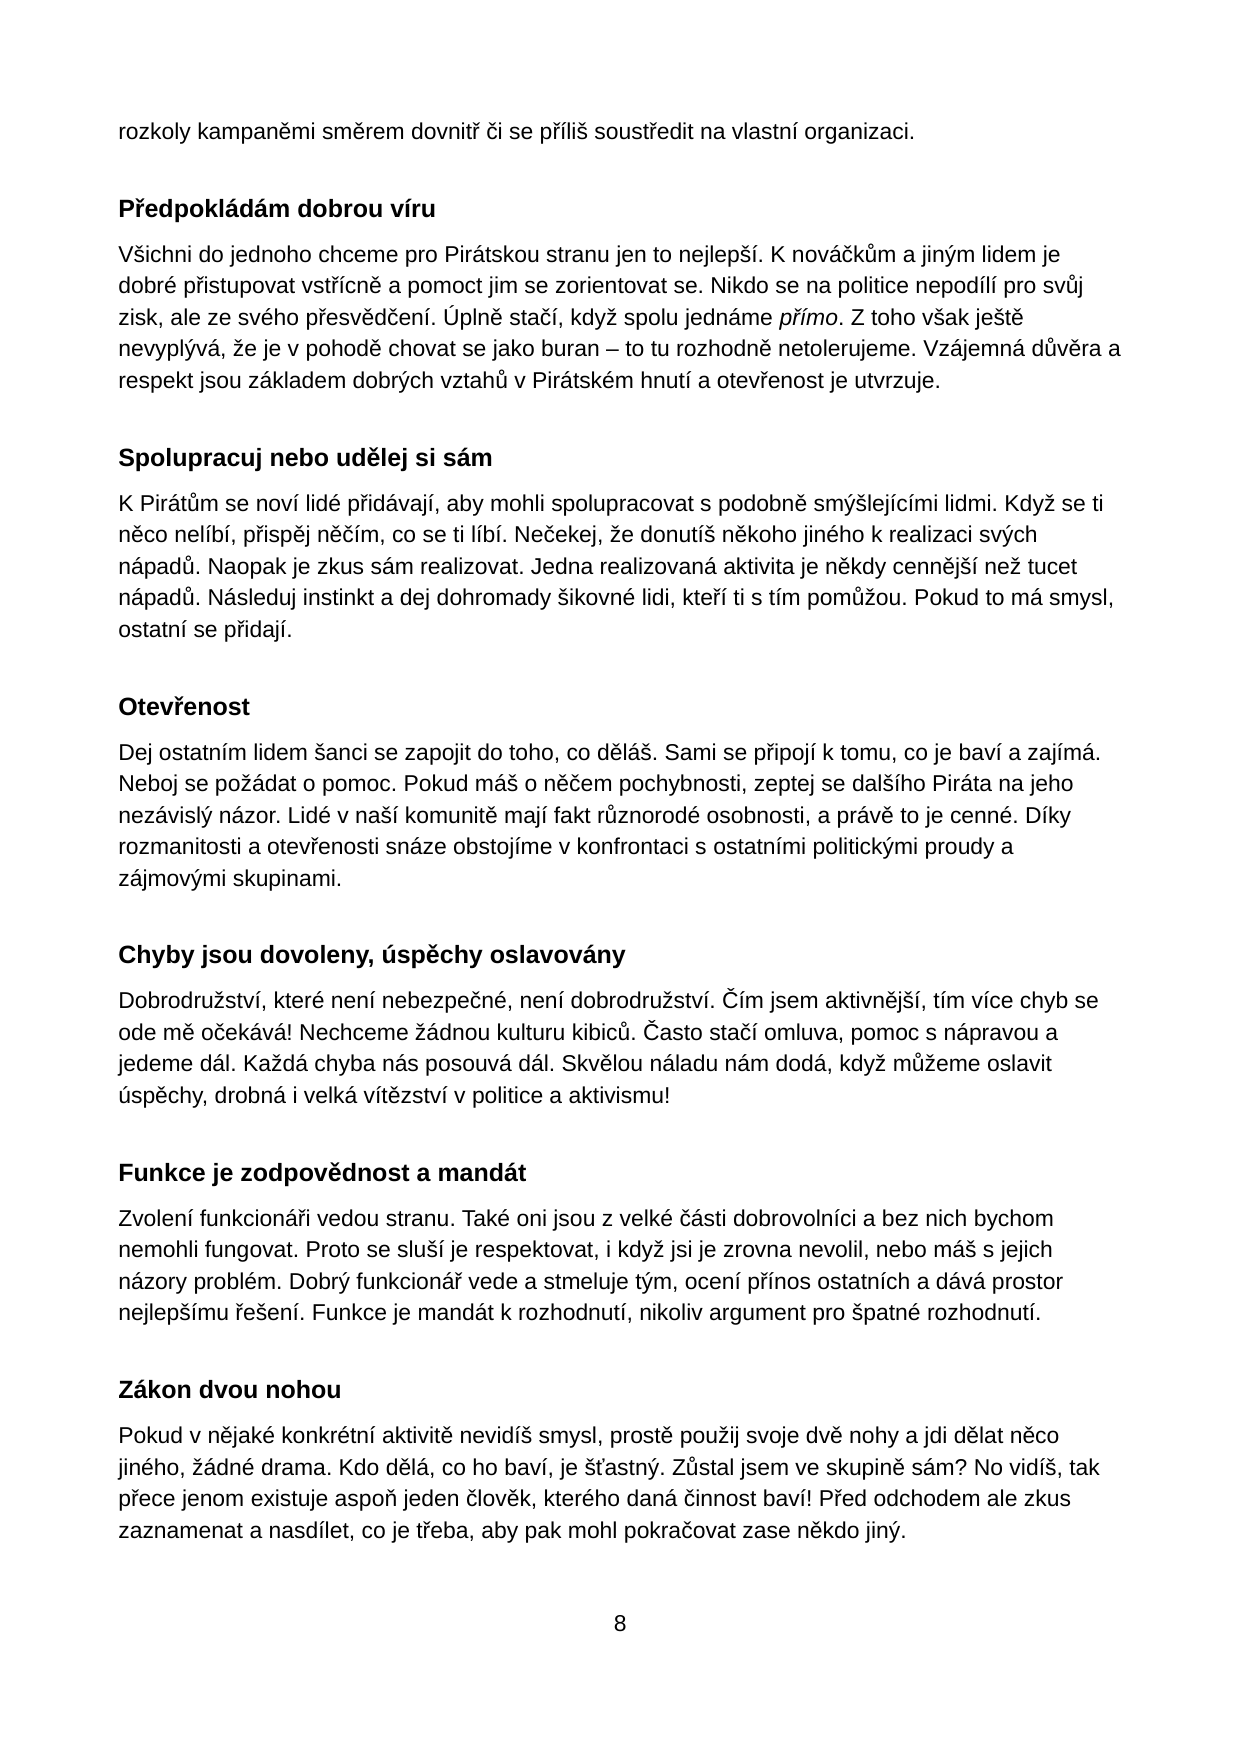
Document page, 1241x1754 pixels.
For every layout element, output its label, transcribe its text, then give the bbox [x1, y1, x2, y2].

subtitle Zákon dvou nohou [118, 1375, 1122, 1404]
subtitle Funkce je zodpovědnost a mandát [118, 1158, 1122, 1186]
text Dobrodružství, které není nebezpečné, není dobrodružství. Čím jsem aktivnější, tím více chyb se ode mě očekává! Nechceme žádnou kulturu kibiců. Často stačí omluva, pomoc s nápravou a jedeme dál. Každá chyba nás posouvá dál. Skvělou náladu nám dodá, když můžeme oslavit úspěchy, drobná i velká vítězství v politice a aktivismu! [118, 987, 1122, 1108]
text Pokud v nějaké konkrétní aktivitě nevidíš smysl, prostě použij svoje dvě nohy a jdi dělat něco jiného, žádné drama. Kdo dělá, co ho baví, je šťastný. Zůstal jsem ve skupině sám? No vidíš, tak přece jenom existuje aspoň jeden člověk, kterého daná činnost baví! Před odchodem ale zkus zaznamenat a nasdílet, co je třeba, aby pak mohl pokračovat zase někdo jiný. [118, 1422, 1122, 1543]
subtitle Předpokládám dobrou víru [118, 194, 1122, 222]
text rozkoly kampaněmi směrem dovnitř či se příliš soustředit na vlastní organizaci. [118, 118, 1122, 144]
subtitle Spolupracuj nebo udělej si sám [118, 443, 1122, 471]
text Dej ostatním lidem šanci se zapojit do toho, co děláš. Sami se připojí k tomu, co je baví a zajímá. Neboj se požádat o pomoc. Pokud máš o něčem pochybnosti, zeptej se dalšího Piráta na jeho nezávislý názor. Lidé v naší komunitě mají fakt různorodé osobnosti, a právě to je cenné. Díky rozmanitosti a otevřenosti snáze obstojíme v konfrontaci s ostatními politickými proudy a zájmovými skupinami. [118, 738, 1122, 891]
subtitle Chyby jsou dovoleny, úspěchy oslavovány [118, 940, 1122, 969]
text Všichni do jednoho chceme pro Pirátskou stranu jen to nejlepší. K nováčkům a jiným lidem je dobré přistupovat vstřícně a pomoct jim se zorientovat se. Nikdo se na politice nepodílí pro svůj zisk, ale ze svého přesvědčení. Úplně stačí, když spolu jednáme přímo. Z toho však ještě nevyplývá, že je v pohodě chovat se jako buran – to tu rozhodně netolerujeme. Vzájemná důvěra a respekt jsou základem dobrých vztahů v Pirátském hnutí a otevřenost je utvrzuje. [118, 241, 1122, 393]
subtitle Otevřenost [118, 691, 1122, 720]
text Zvolení funkcionáři vedou stranu. Také oni jsou z velké části dobrovolníci a bez nich bychom nemohli fungovat. Proto se sluší je respektovat, i když jsi je zrovna nevolil, nebo máš s jejich názory problém. Dobrý funkcionář vede a stmeluje tým, ocení přínos ostatních a dává prostor nejlepšímu řešení. Funkce je mandát k rozhodnutí, nikoliv argument pro špatné rozhodnutí. [118, 1204, 1122, 1326]
text K Pirátům se noví lidé přidávají, aby mohli spolupracovat s podobně smýšlejícími lidmi. Když se ti něco nelíbí, přispěj něčím, co se ti líbí. Nečekej, že donutíš někoho jiného k realizaci svých nápadů. Naopak je zkus sám realizovat. Jedna realizovaná aktivita je někdy cennější než tucet nápadů. Následuj instinkt a dej dohromady šikovné lidi, kteří ti s tím pomůžou. Pokud to má smysl, ostatní se přidají. [118, 489, 1122, 642]
